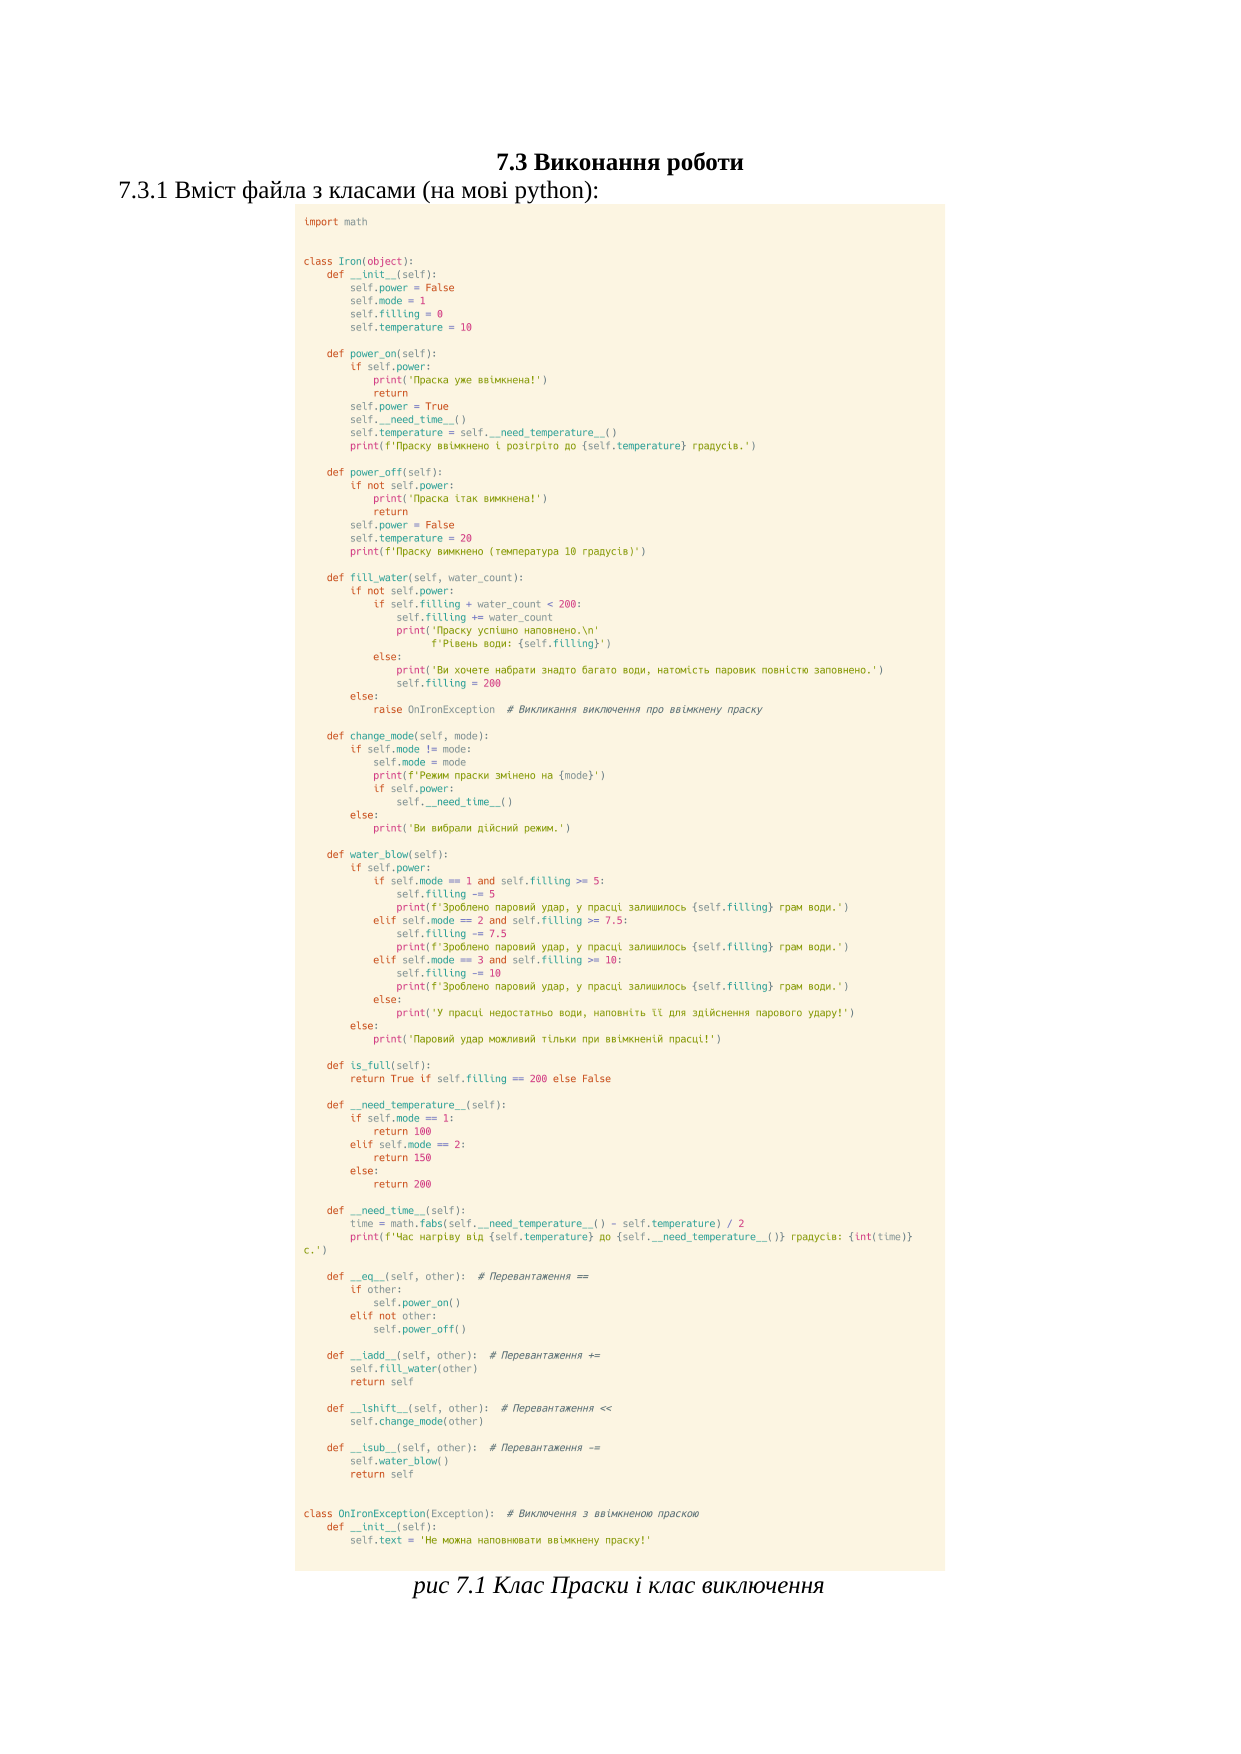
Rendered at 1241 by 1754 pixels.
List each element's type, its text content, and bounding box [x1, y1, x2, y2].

text рис 7.1 Клас Праски і клас виключення [118, 1570, 1122, 1599]
text 7.3.1 Вміст файла з класами (на мові python): [118, 176, 1122, 204]
picture [295, 204, 946, 1571]
text 7.3 Виконання роботи [118, 147, 1122, 176]
